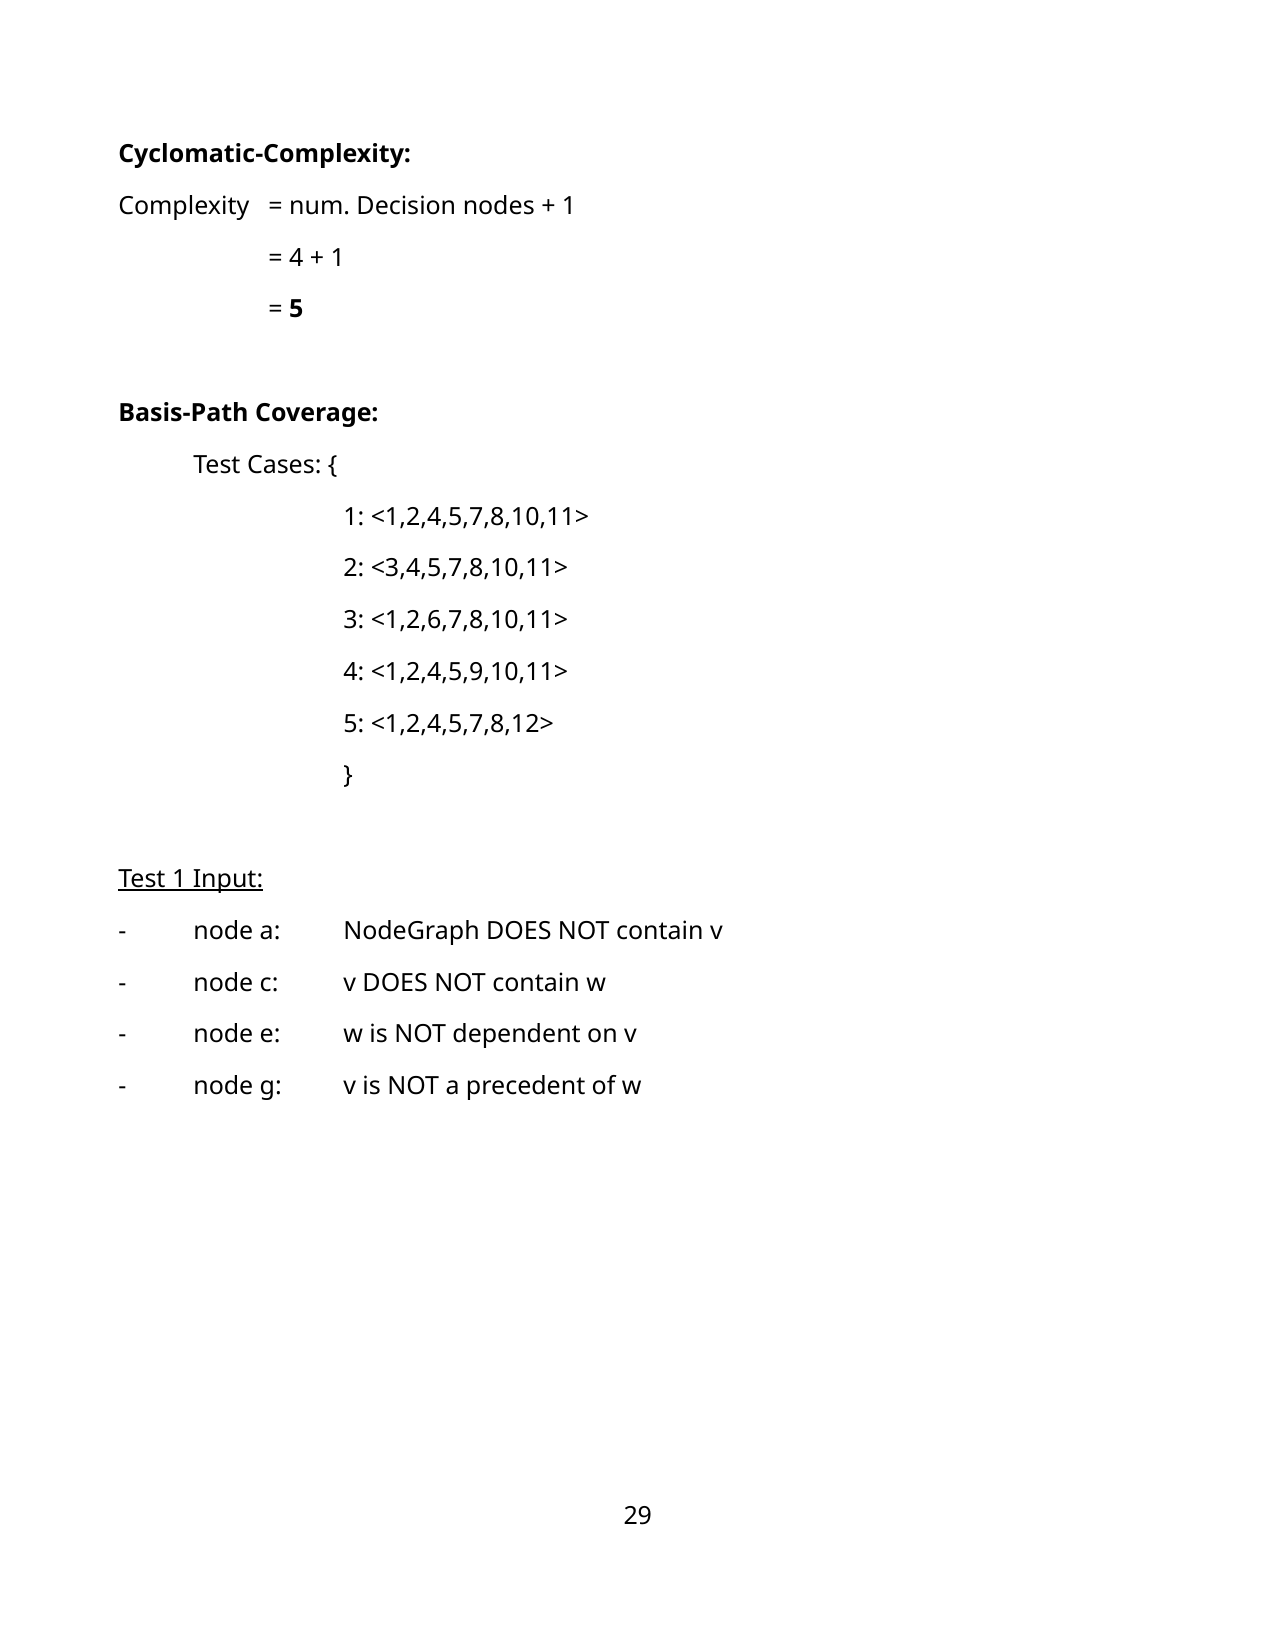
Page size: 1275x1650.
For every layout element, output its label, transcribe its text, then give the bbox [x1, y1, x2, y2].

subtitle Test 1 Input: [118, 861, 1157, 895]
subtitle - node g: v is NOT a precedent of w [118, 1068, 1157, 1102]
subtitle Complexity = num. Decision nodes + 1 [118, 188, 1157, 222]
subtitle 5: <1,2,4,5,7,8,12> [118, 705, 1157, 739]
subtitle Test Cases: { [118, 446, 1157, 481]
subtitle = 4 + 1 [118, 239, 1157, 273]
subtitle 3: <1,2,6,7,8,10,11> [118, 602, 1157, 636]
subtitle 1: <1,2,4,5,7,8,10,11> [118, 498, 1157, 532]
subtitle - node a: NodeGraph DOES NOT contain v [118, 912, 1157, 946]
subtitle Cyclomatic-Complexity: [118, 136, 1157, 170]
subtitle - node c: v DOES NOT contain w [118, 964, 1157, 998]
subtitle 2: <3,4,5,7,8,10,11> [118, 550, 1157, 584]
subtitle 4: <1,2,4,5,9,10,11> [118, 653, 1157, 688]
subtitle - node e: w is NOT dependent on v [118, 1016, 1157, 1050]
subtitle Basis-Path Coverage: [118, 395, 1157, 429]
subtitle } [118, 757, 1157, 791]
subtitle = 5 [118, 291, 1157, 325]
